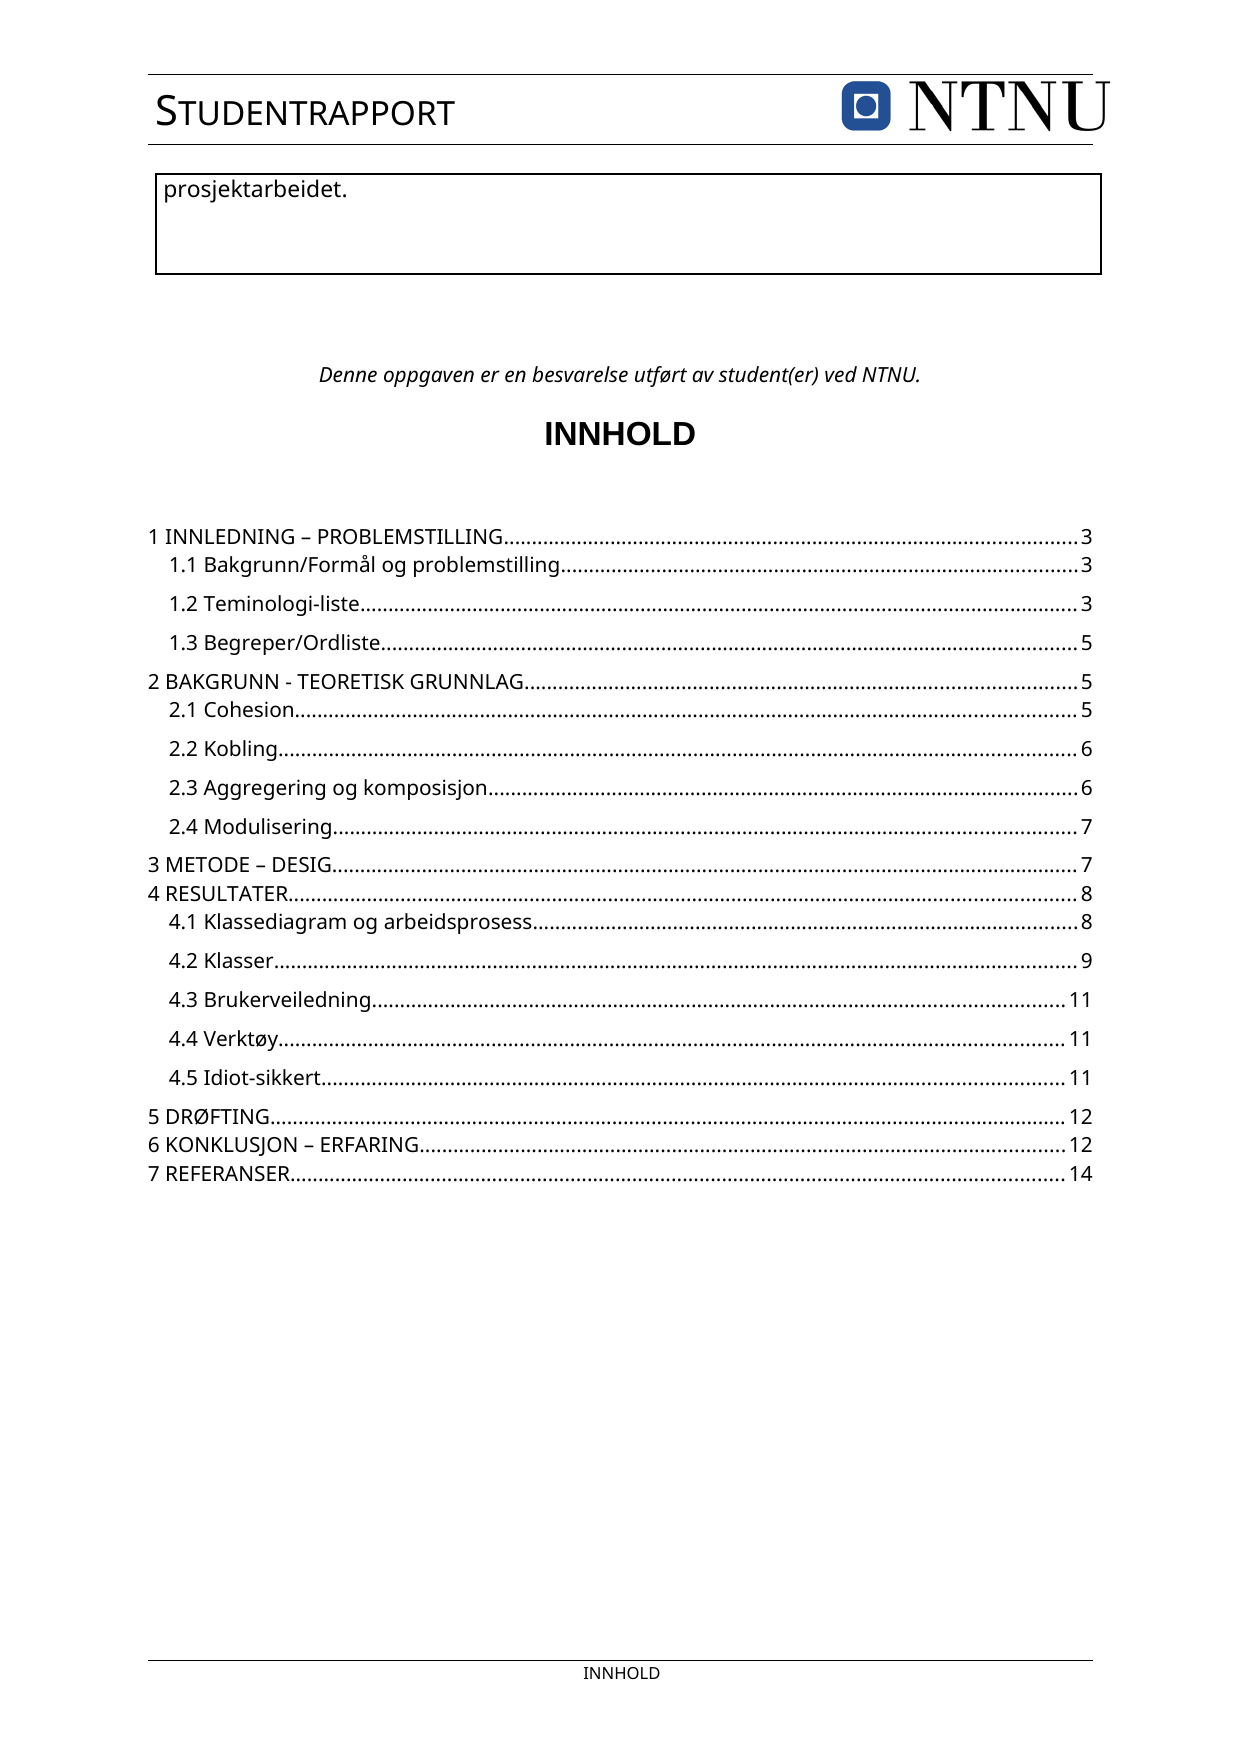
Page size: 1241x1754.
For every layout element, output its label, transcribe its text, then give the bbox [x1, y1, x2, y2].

text 3 METODE – DESIG 7 [148, 851, 1092, 879]
text 4.2 Klasser 9 [168, 946, 1092, 975]
text 6 KONKLUSJON – ERFARING 12 [148, 1130, 1092, 1159]
text 4.1 Klassediagram og arbeidsprosess 8 [168, 907, 1092, 936]
picture [841, 81, 1111, 132]
text 2 BAKGRUNN - TEORETISK GRUNNLAG 5 [148, 667, 1092, 695]
text 7 REFERANSER 14 [148, 1159, 1092, 1187]
text 2.4 Modulisering 7 [168, 812, 1092, 840]
text 1.3 Begreper/Ordliste 5 [168, 628, 1092, 656]
text 1.1 Bakgrunn/Formål og problemstilling 3 [168, 550, 1092, 579]
text 1.2 Teminologi-liste 3 [168, 589, 1092, 617]
text Denne oppgaven er en besvarelse utført av student(er) ved NTNU. [148, 360, 1092, 389]
text 5 DRØFTING 12 [148, 1102, 1092, 1130]
title INNHOLD [148, 414, 1092, 452]
text 2.1 Cohesion 5 [168, 695, 1092, 724]
text 4.4 Verktøy 11 [168, 1024, 1092, 1052]
text 2.2 Kobling 6 [168, 734, 1092, 762]
text 4 RESULTATER 8 [148, 879, 1092, 907]
text 1 INNLEDNING – PROBLEMSTILLING 3 [148, 522, 1092, 550]
text 4.5 Idiot-sikkert 11 [168, 1063, 1092, 1091]
table_cell prosjektarbeidet. [157, 175, 1100, 273]
text 4.3 Brukerveiledning 11 [168, 985, 1092, 1014]
text 2.3 Aggregering og komposisjon 6 [168, 773, 1092, 801]
